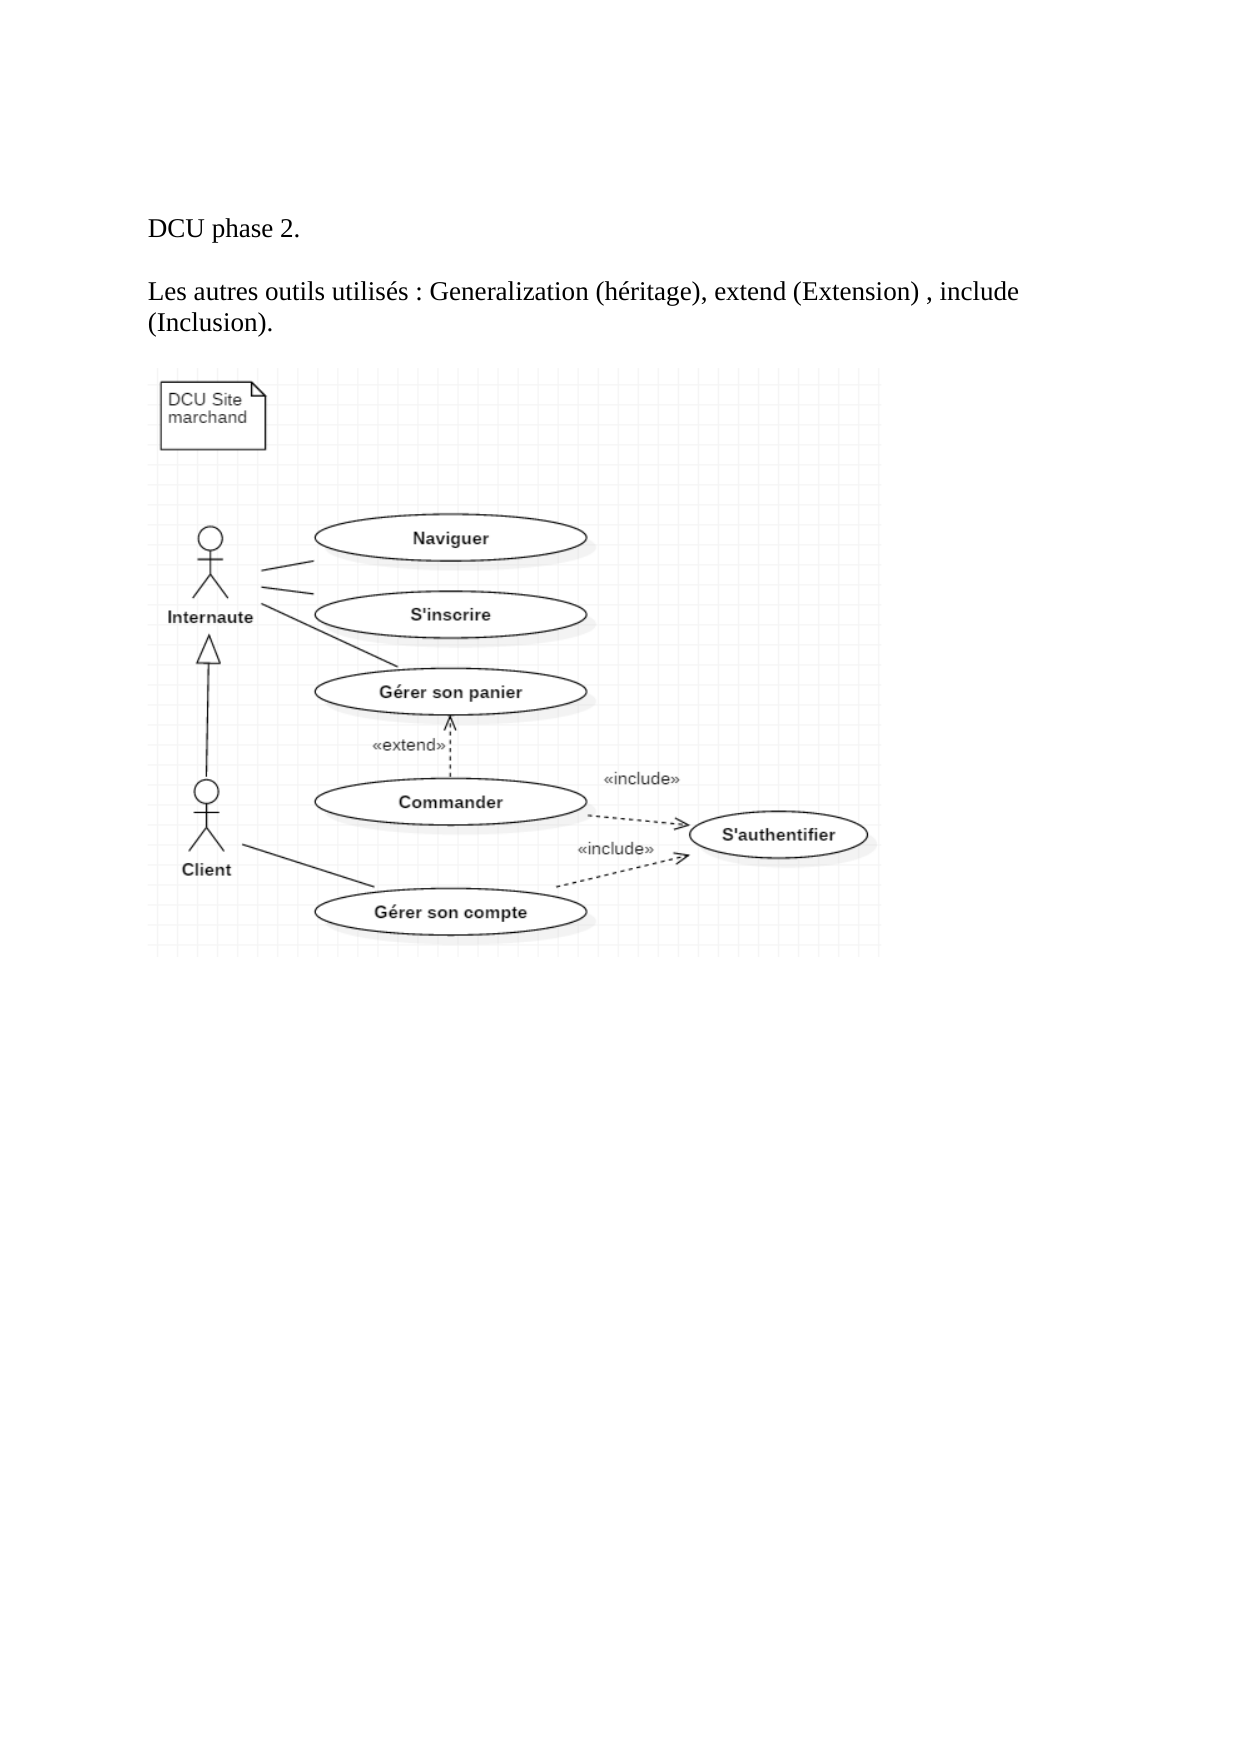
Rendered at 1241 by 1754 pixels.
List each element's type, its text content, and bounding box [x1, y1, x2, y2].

text DCU phase 2. [148, 212, 1092, 243]
text Les autres outils utilisés : Generalization (héritage), extend (Extension) , include (Inclusion). [148, 275, 1092, 337]
picture [147, 368, 882, 957]
